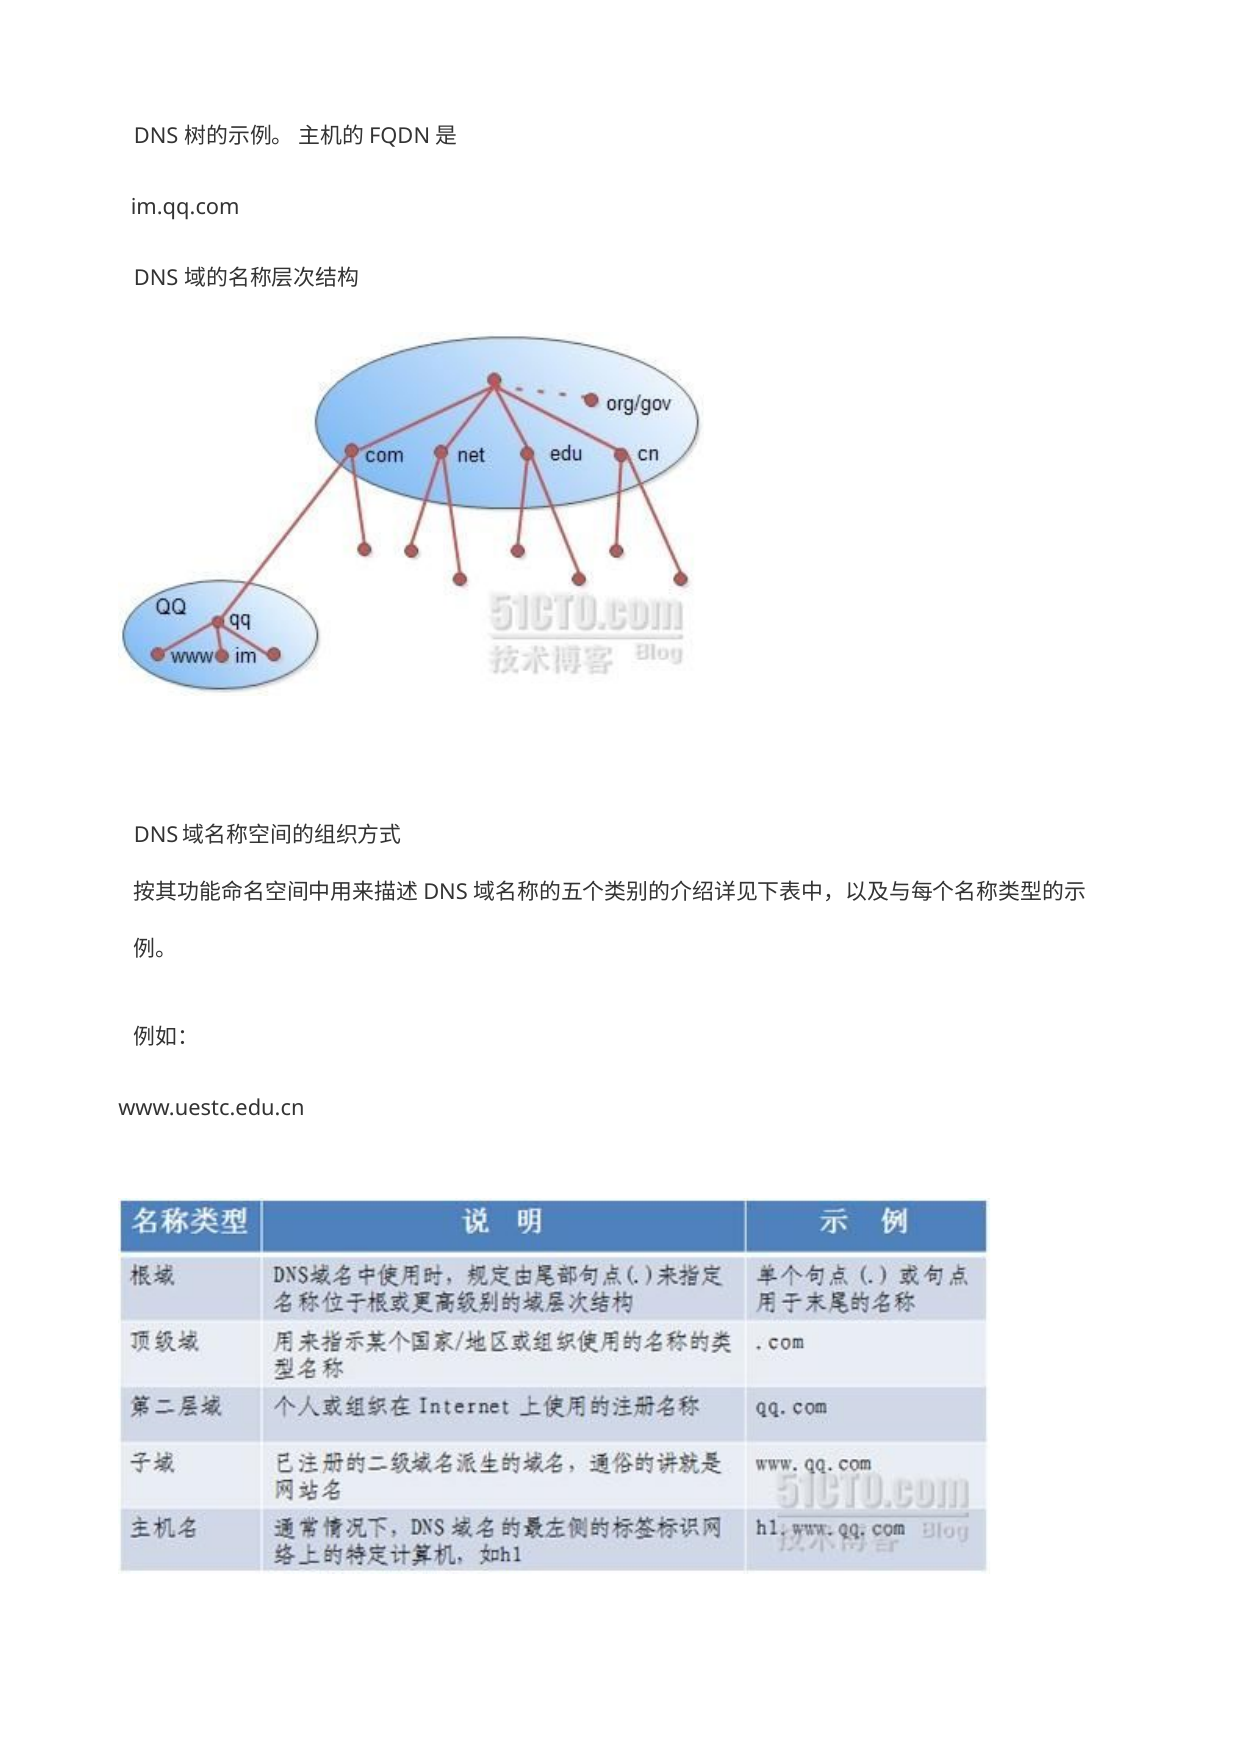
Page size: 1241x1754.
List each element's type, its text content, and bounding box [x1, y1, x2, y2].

text DNS域名称空间的组织方式 按其功能命名空间中用来描述 DNS 域名称的五个类别的介绍详见下表中，以及与每个名称类型的示例。 [134, 817, 1106, 963]
text 例如： [134, 1019, 1106, 1051]
text DNS 树的示例。 主机的 FQDN 是 [134, 118, 1106, 150]
picture [118, 332, 704, 696]
text im.qq.com [118, 191, 1122, 221]
text www.uestc.edu.cn [118, 1092, 1122, 1122]
text DNS 域的名称层次结构 [134, 260, 1106, 292]
picture [118, 1198, 990, 1574]
